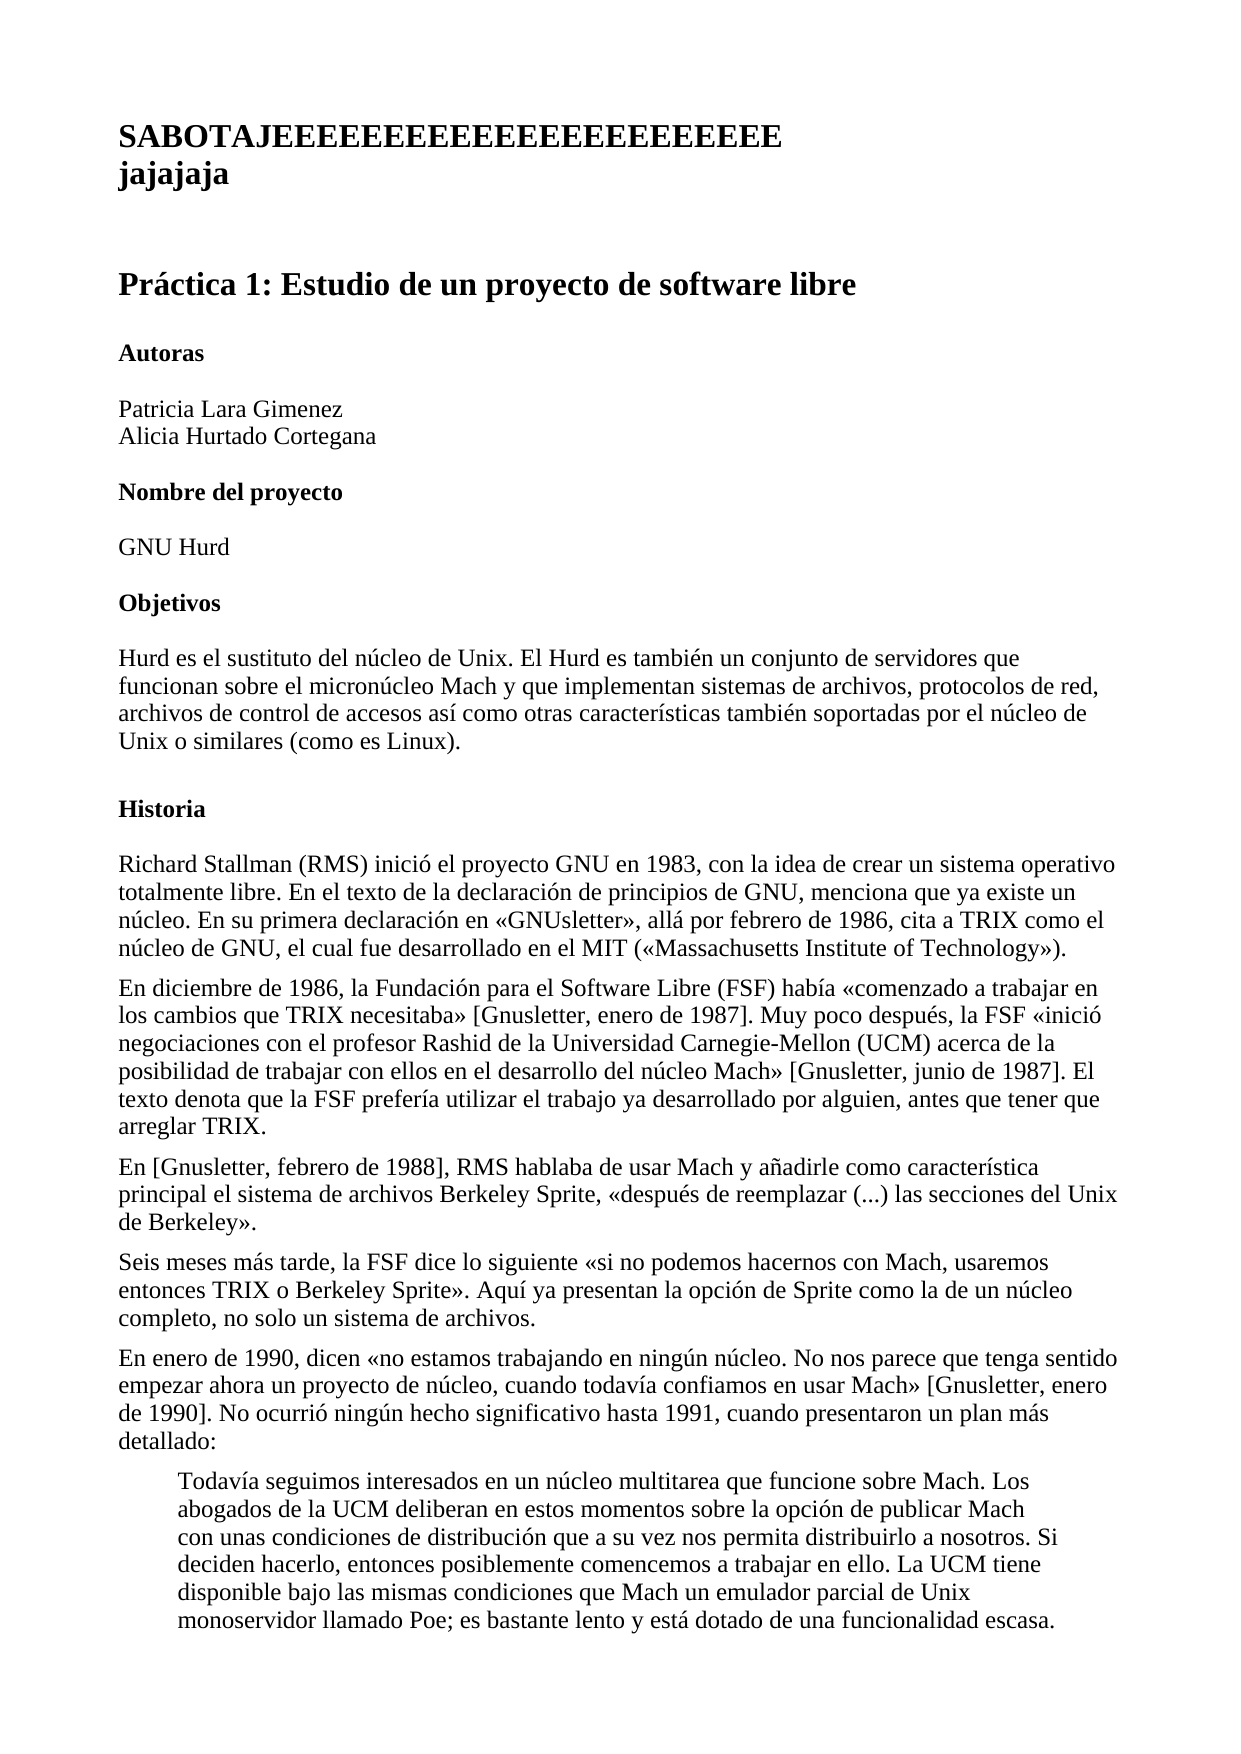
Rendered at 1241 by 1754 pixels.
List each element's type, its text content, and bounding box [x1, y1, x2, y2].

text Alicia Hurtado Cortegana [118, 422, 1122, 450]
text SABOTAJEEEEEEEEEEEEEEEEEEEEEEE [118, 118, 1122, 155]
text En diciembre de 1986, la Fundación para el Software Libre (FSF) había «comenzado a trabajar en los cambios que TRIX necesitaba» [Gnusletter, enero de 1987]. Muy poco después, la FSF «inició negociaciones con el profesor Rashid de la Universidad Carnegie-Mellon (UCM) acerca de la posibilidad de trabajar con ellos en el desarrollo del núcleo Mach» [Gnusletter, junio de 1987]. El texto denota que la FSF prefería utilizar el trabajo ya desarrollado por alguien, antes que tener que arreglar TRIX. [118, 974, 1122, 1140]
text Patricia Lara Gimenez [118, 395, 1122, 422]
text jajajaja [118, 155, 1122, 192]
text Nombre del proyecto [118, 478, 1122, 506]
text Historia [118, 795, 1122, 823]
text En enero de 1990, dicen «no estamos trabajando en ningún núcleo. No nos parece que tenga sentido empezar ahora un proyecto de núcleo, cuando todavía confiamos en usar Mach» [Gnusletter, enero de 1990]. No ocurrió ningún hecho significativo hasta 1991, cuando presentaron un plan más detallado: [118, 1344, 1122, 1455]
text Hurd es el sustituto del núcleo de Unix. El Hurd es también un conjunto de servidores que funcionan sobre el micronúcleo Mach y que implementan sistemas de archivos, protocolos de red, archivos de control de accesos así como otras características también soportadas por el núcleo de Unix o similares (como es Linux). [118, 644, 1122, 755]
text En [Gnusletter, febrero de 1988], RMS hablaba de usar Mach y añadirle como característica principal el sistema de archivos Berkeley Sprite, «después de reemplazar (...) las secciones del Unix de Berkeley». [118, 1153, 1122, 1236]
text Autoras [118, 339, 1122, 367]
text GNU Hurd [118, 533, 1122, 561]
text Richard Stallman (RMS) inició el proyecto GNU en 1983, con la idea de crear un sistema operativo totalmente libre. En el texto de la declaración de principios de GNU, menciona que ya existe un núcleo. En su primera declaración en «GNUsletter», allá por febrero de 1986, cita a TRIX como el núcleo de GNU, el cual fue desarrollado en el MIT («Massachusetts Institute of Technology»). [118, 851, 1122, 961]
text Seis meses más tarde, la FSF dice lo siguiente «si no podemos hacernos con Mach, usaremos entonces TRIX o Berkeley Sprite». Aquí ya presentan la opción de Sprite como la de un núcleo completo, no solo un sistema de archivos. [118, 1248, 1122, 1331]
text Práctica 1: Estudio de un proyecto de software libre [118, 266, 1122, 302]
text Todavía seguimos interesados en un núcleo multitarea que funcione sobre Mach. Los abogados de la UCM deliberan en estos momentos sobre la opción de publicar Mach con unas condiciones de distribución que a su vez nos permita distribuirlo a nosotros. Si deciden hacerlo, entonces posiblemente comencemos a trabajar en ello. La UCM tiene disponible bajo las mismas condiciones que Mach un emulador parcial de Unix monoservidor llamado Poe; es bastante lento y está dotado de una funcionalidad escasa. [177, 1467, 1063, 1633]
text Objetivos [118, 589, 1122, 616]
